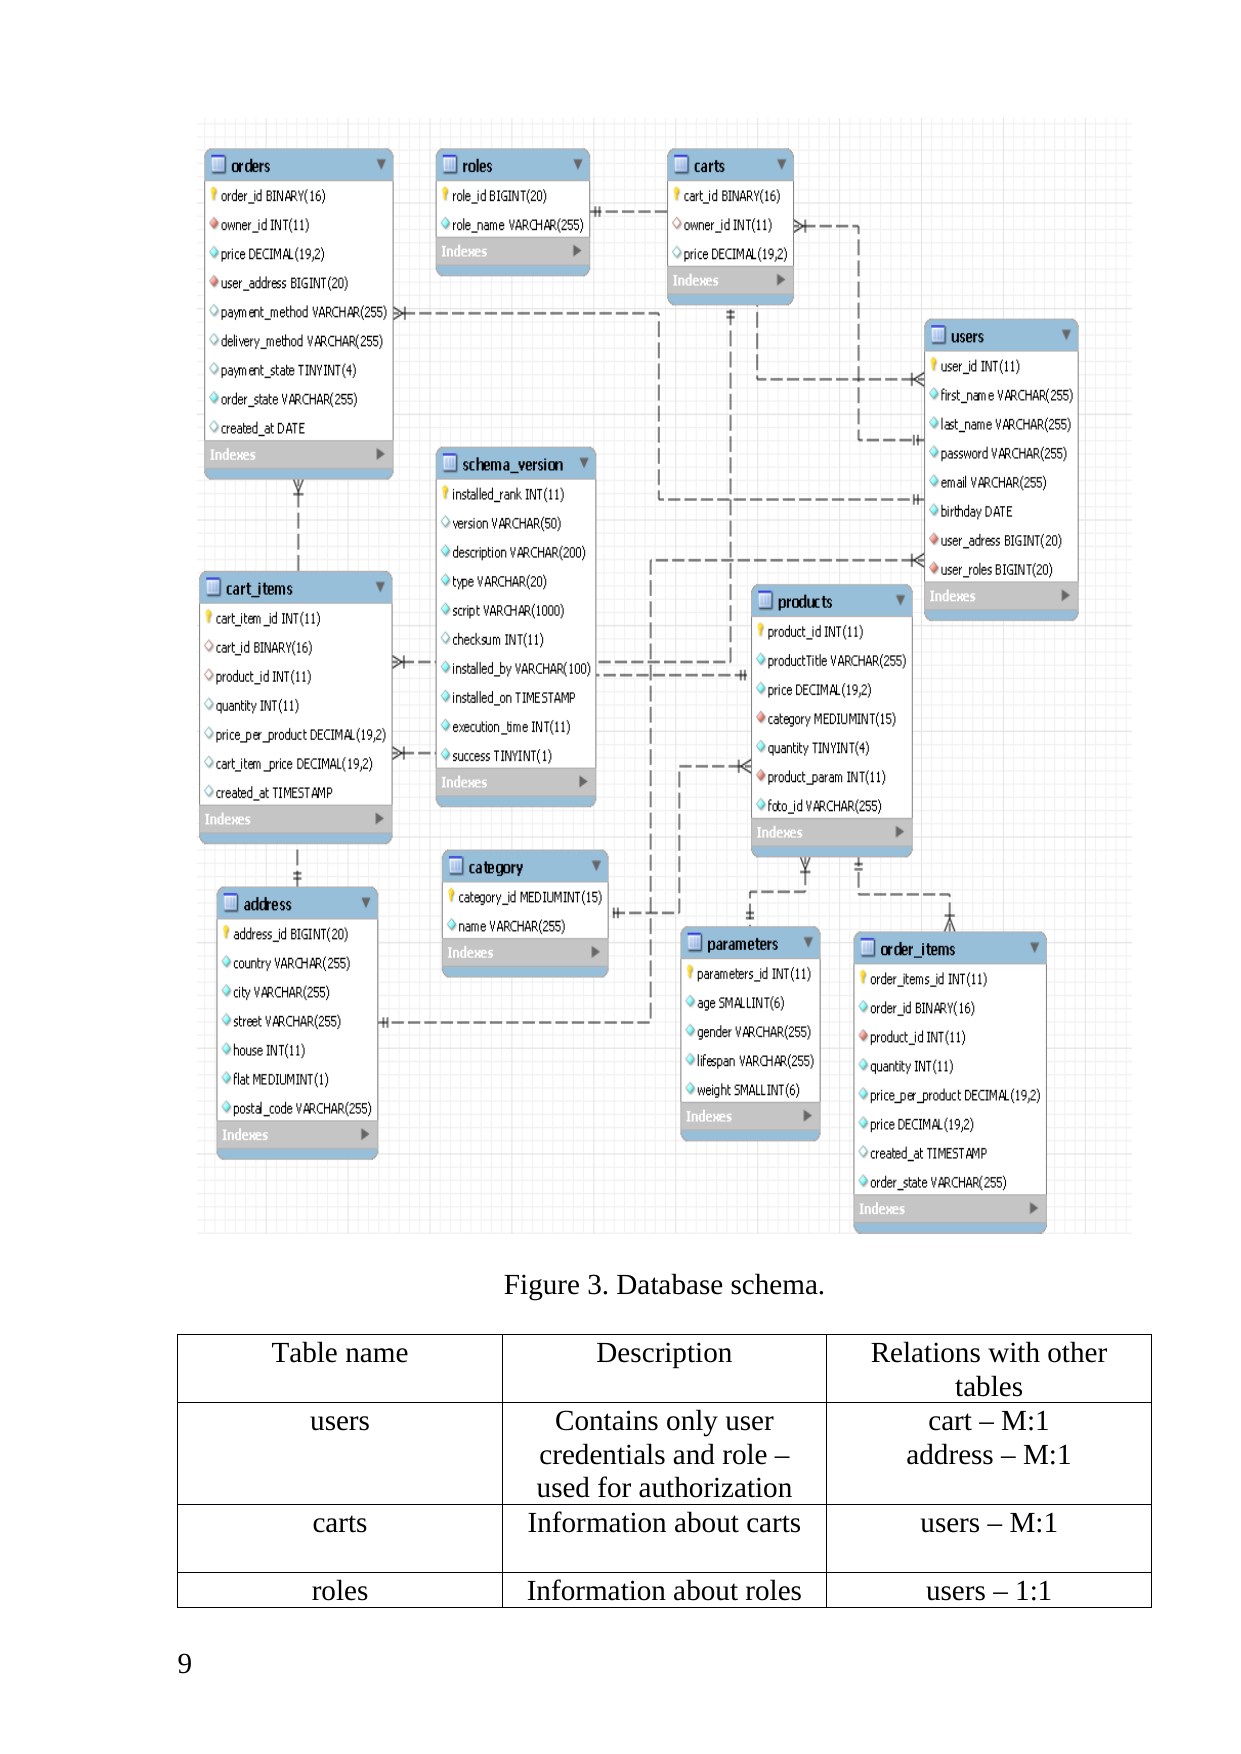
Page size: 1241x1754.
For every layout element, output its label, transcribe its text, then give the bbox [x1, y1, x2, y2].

table_header Description [503, 1335, 826, 1402]
text Figure 3. Database schema. [177, 1267, 1152, 1301]
table_cell users [178, 1403, 502, 1504]
table_cell cart – M:1 address – M:1 [827, 1403, 1151, 1504]
table_cell carts [178, 1505, 502, 1572]
table_cell Information about roles [503, 1573, 826, 1607]
table_header Relations with other tables [827, 1335, 1151, 1402]
table_cell Information about carts [503, 1505, 826, 1572]
table_cell users – M:1 [827, 1505, 1151, 1572]
picture [196, 118, 1133, 1234]
table_cell users – 1:1 [827, 1573, 1151, 1607]
table_cell roles [178, 1573, 502, 1607]
table_cell Contains only user credentials and role – used for authorization [503, 1403, 826, 1504]
table_header Table name [178, 1335, 502, 1402]
